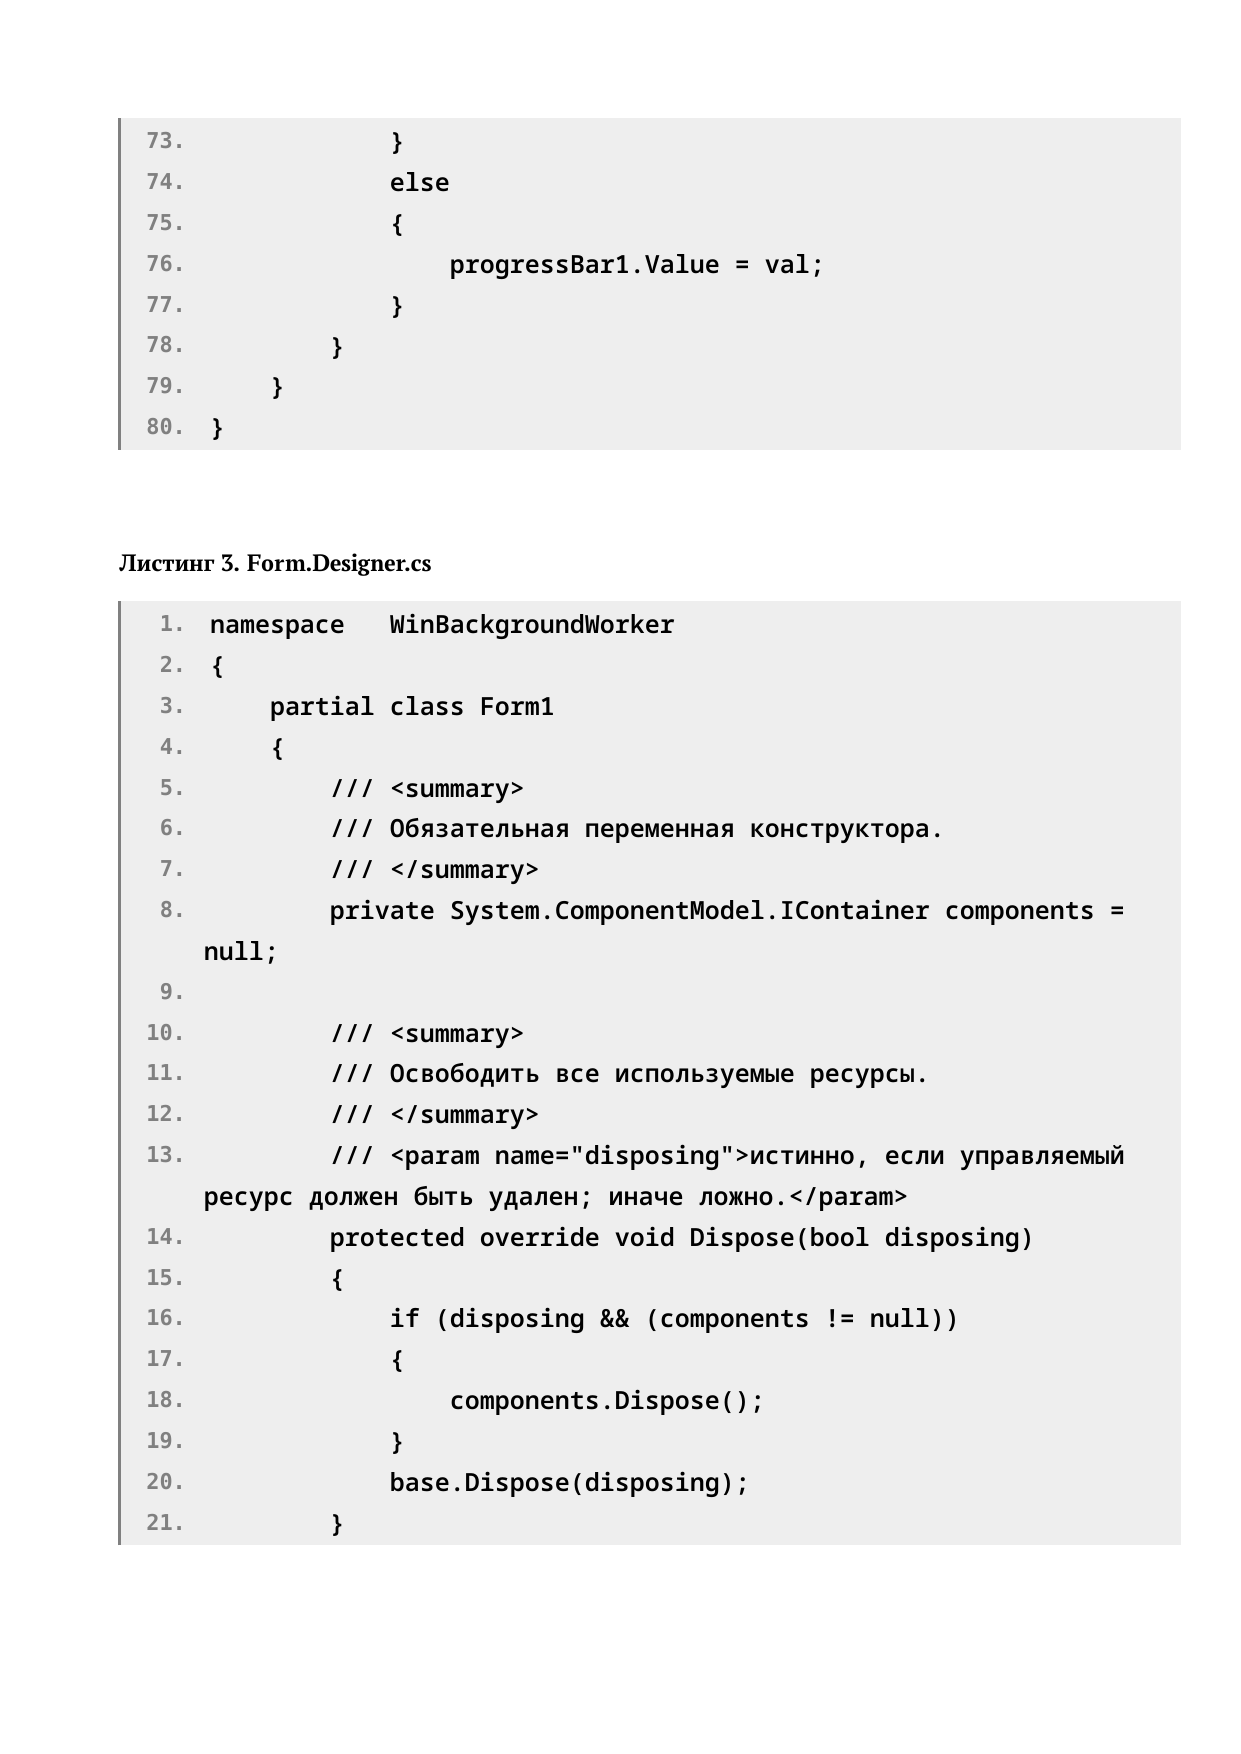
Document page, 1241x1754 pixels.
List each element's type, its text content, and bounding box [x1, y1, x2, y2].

list namespace WinBackgroundWorker [121, 601, 1181, 641]
list else [121, 159, 1181, 199]
text Листинг 3. Form.Designer.cs [118, 548, 1181, 577]
list progressBar1.Value = val; [121, 241, 1181, 281]
list } [121, 363, 1181, 403]
list protected override void Dispose(bool disposing) [121, 1213, 1181, 1253]
list if (disposing && (components != null)) [121, 1295, 1181, 1335]
list { [121, 1336, 1181, 1376]
list } [121, 281, 1181, 321]
list } [121, 1418, 1181, 1458]
list /// </summary> [121, 1091, 1181, 1131]
list } [121, 118, 1181, 158]
list /// Обязательная переменная конструктора. [121, 805, 1181, 845]
list components.Dispose(); [121, 1377, 1181, 1417]
list { [121, 642, 1181, 682]
list partial class Form1 [121, 683, 1181, 723]
list } [121, 404, 1181, 450]
list /// Освободить все используемые ресурсы. [121, 1050, 1181, 1090]
list } [121, 1499, 1181, 1545]
list /// <param name="disposing">истинно, если управляемый ресурс должен быть удален; иначе ложно.</param> [121, 1132, 1181, 1213]
list base.Dispose(disposing); [121, 1458, 1181, 1498]
list /// </summary> [121, 846, 1181, 886]
list private System.ComponentModel.IContainer components = null; [121, 887, 1181, 968]
list { [121, 200, 1181, 240]
list } [121, 322, 1181, 362]
list /// <summary> [121, 764, 1181, 804]
list /// <summary> [121, 1009, 1181, 1049]
list { [121, 1254, 1181, 1294]
list { [121, 723, 1181, 763]
